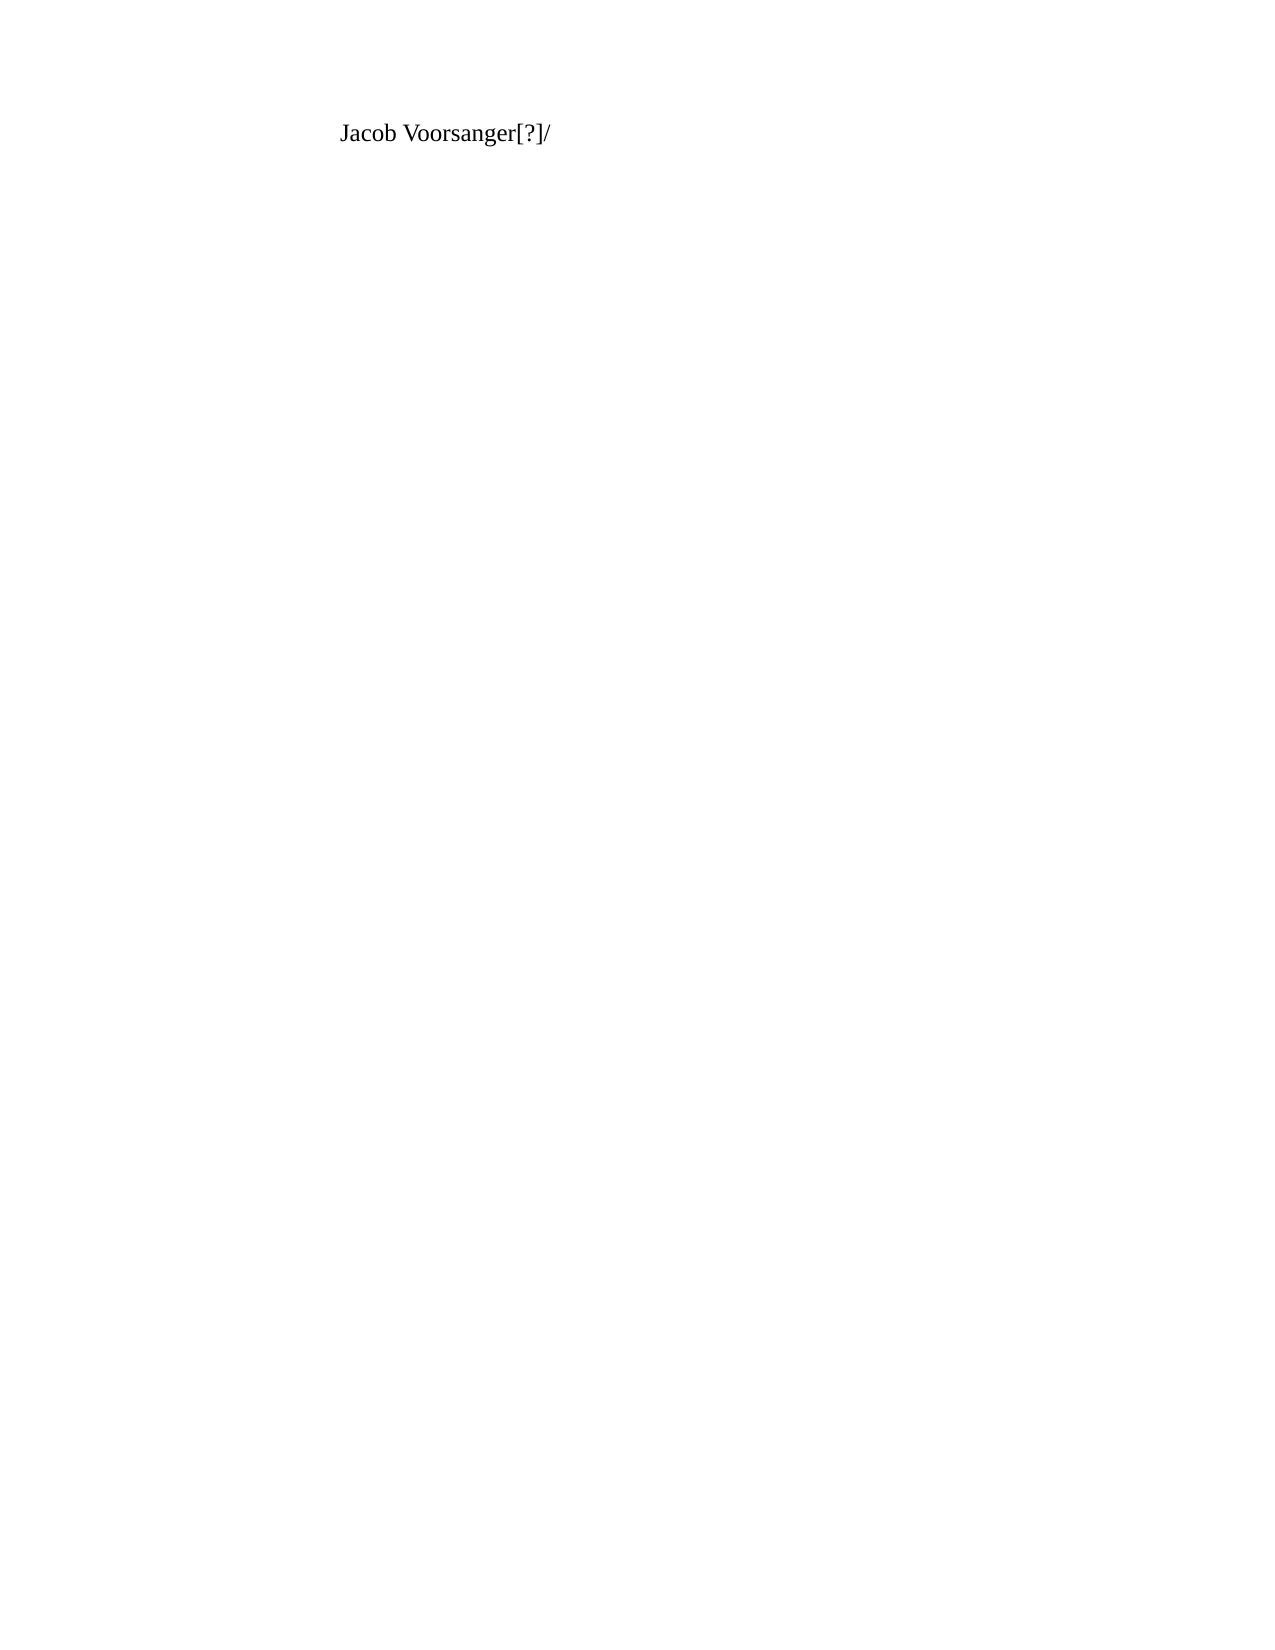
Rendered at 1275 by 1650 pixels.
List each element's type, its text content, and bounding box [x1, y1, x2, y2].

text Jacob Voorsanger[?]/ [118, 118, 1157, 147]
